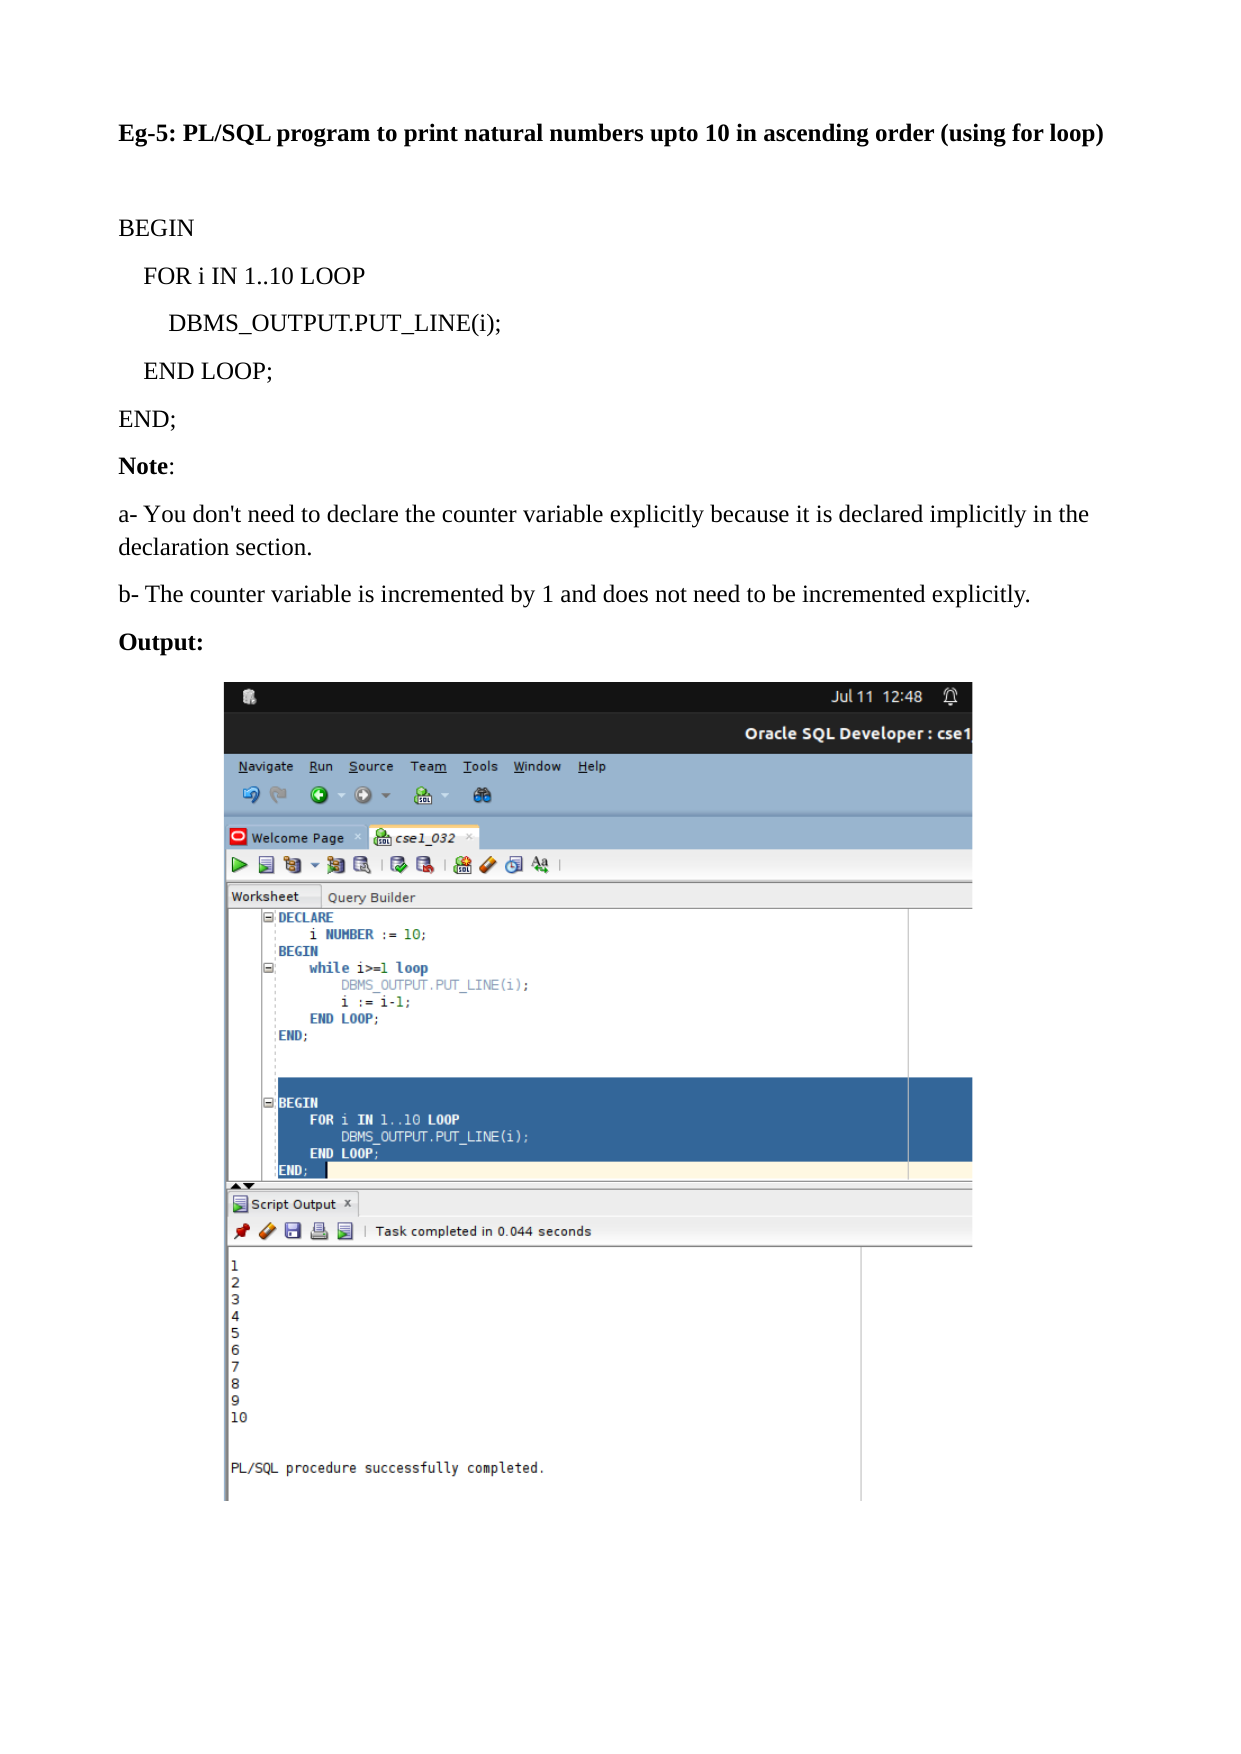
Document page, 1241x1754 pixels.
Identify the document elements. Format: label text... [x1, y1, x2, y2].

text DBMS_OUTPUT.PUT_LINE(i); [118, 308, 1122, 337]
text FOR i IN 1..10 LOOP [118, 261, 1122, 290]
text END LOOP; [118, 356, 1122, 385]
text Note: [118, 451, 1122, 480]
text Eg-5: PL/SQL program to print natural numbers upto 10 in ascending order (using for loop) [118, 118, 1122, 147]
text BEGIN [118, 213, 1122, 242]
text a- You don't need to declare the counter variable explicitly because it is declared implicitly in the declaration section. [118, 499, 1122, 561]
text Output: [118, 627, 1122, 656]
text END; [118, 404, 1122, 432]
picture [223, 682, 973, 1501]
text b- The counter variable is incremented by 1 and does not need to be incremented explicitly. [118, 579, 1122, 608]
